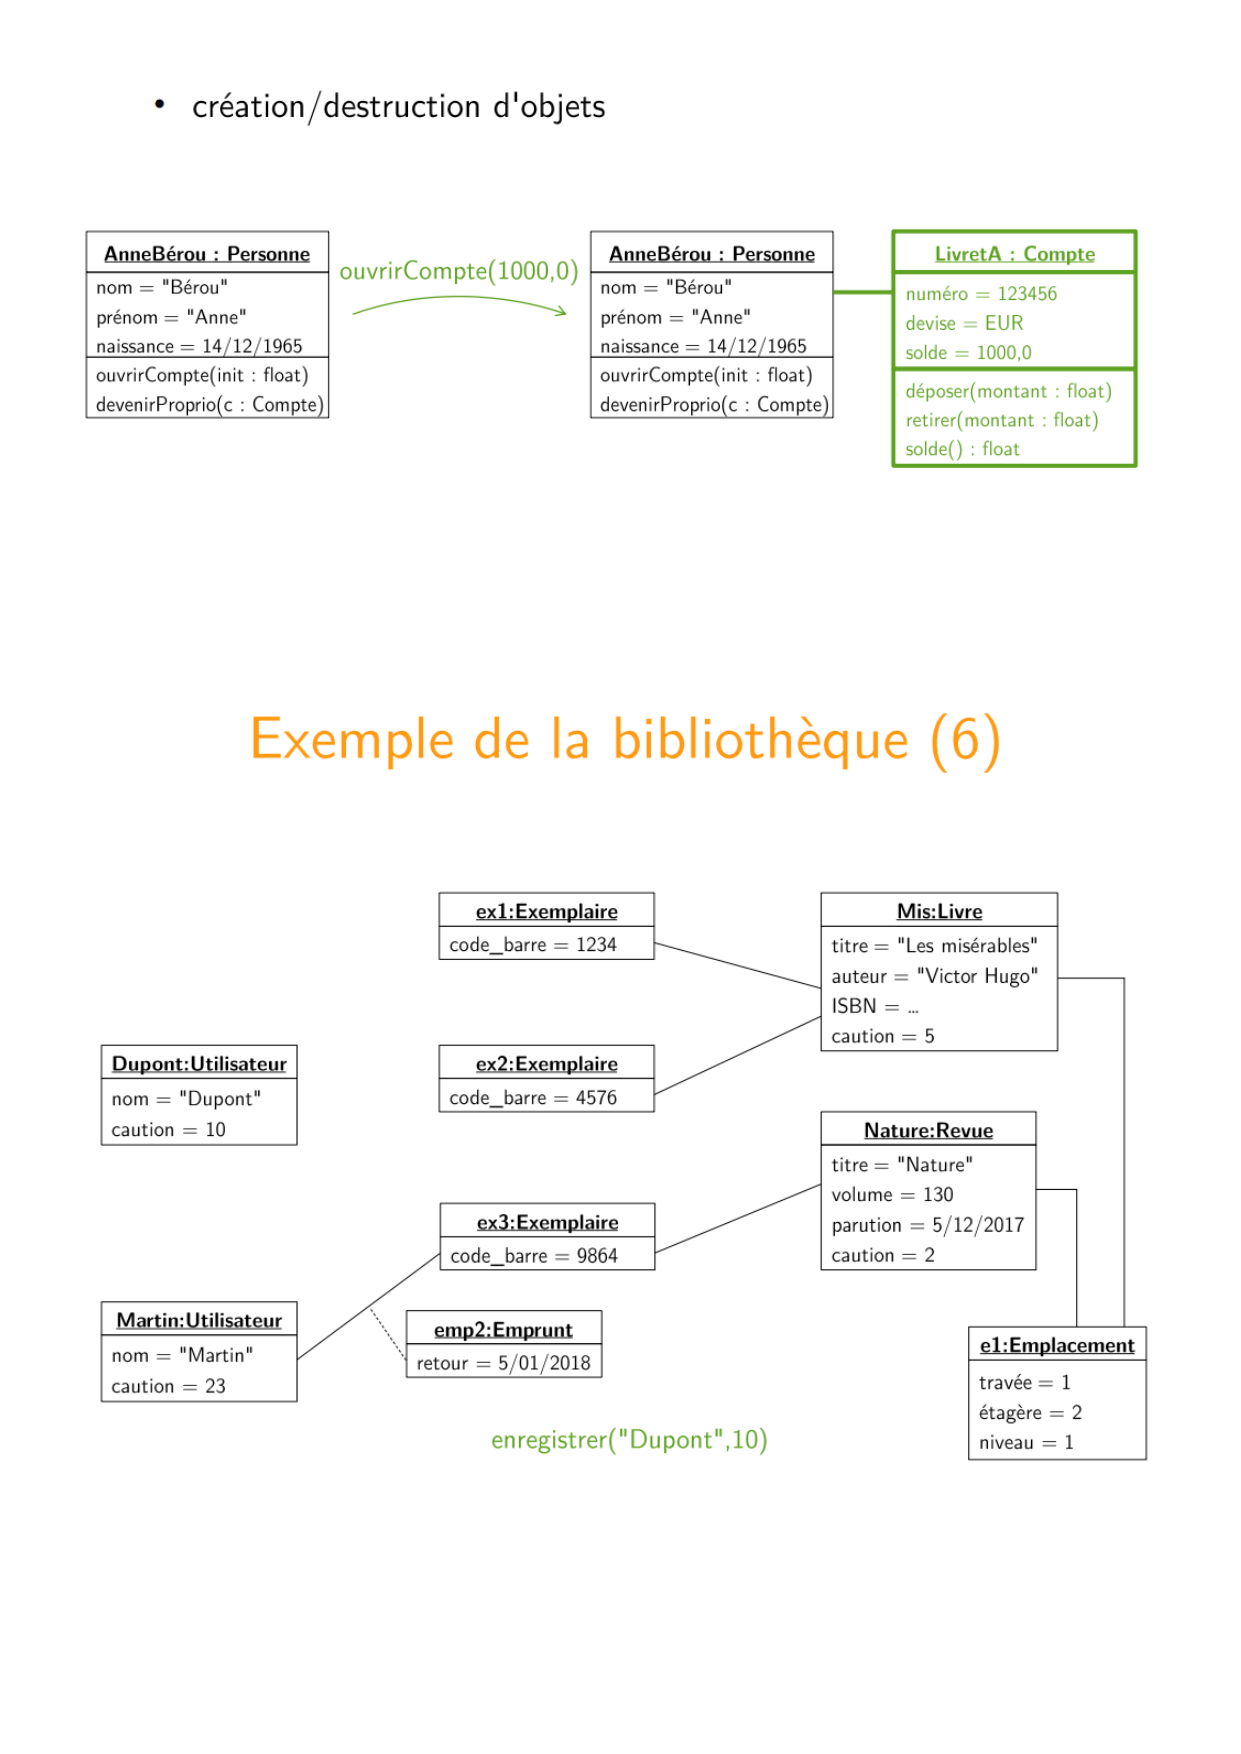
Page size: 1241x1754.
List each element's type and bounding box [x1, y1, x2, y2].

picture [62, 677, 1173, 1473]
picture [62, 86, 1160, 482]
